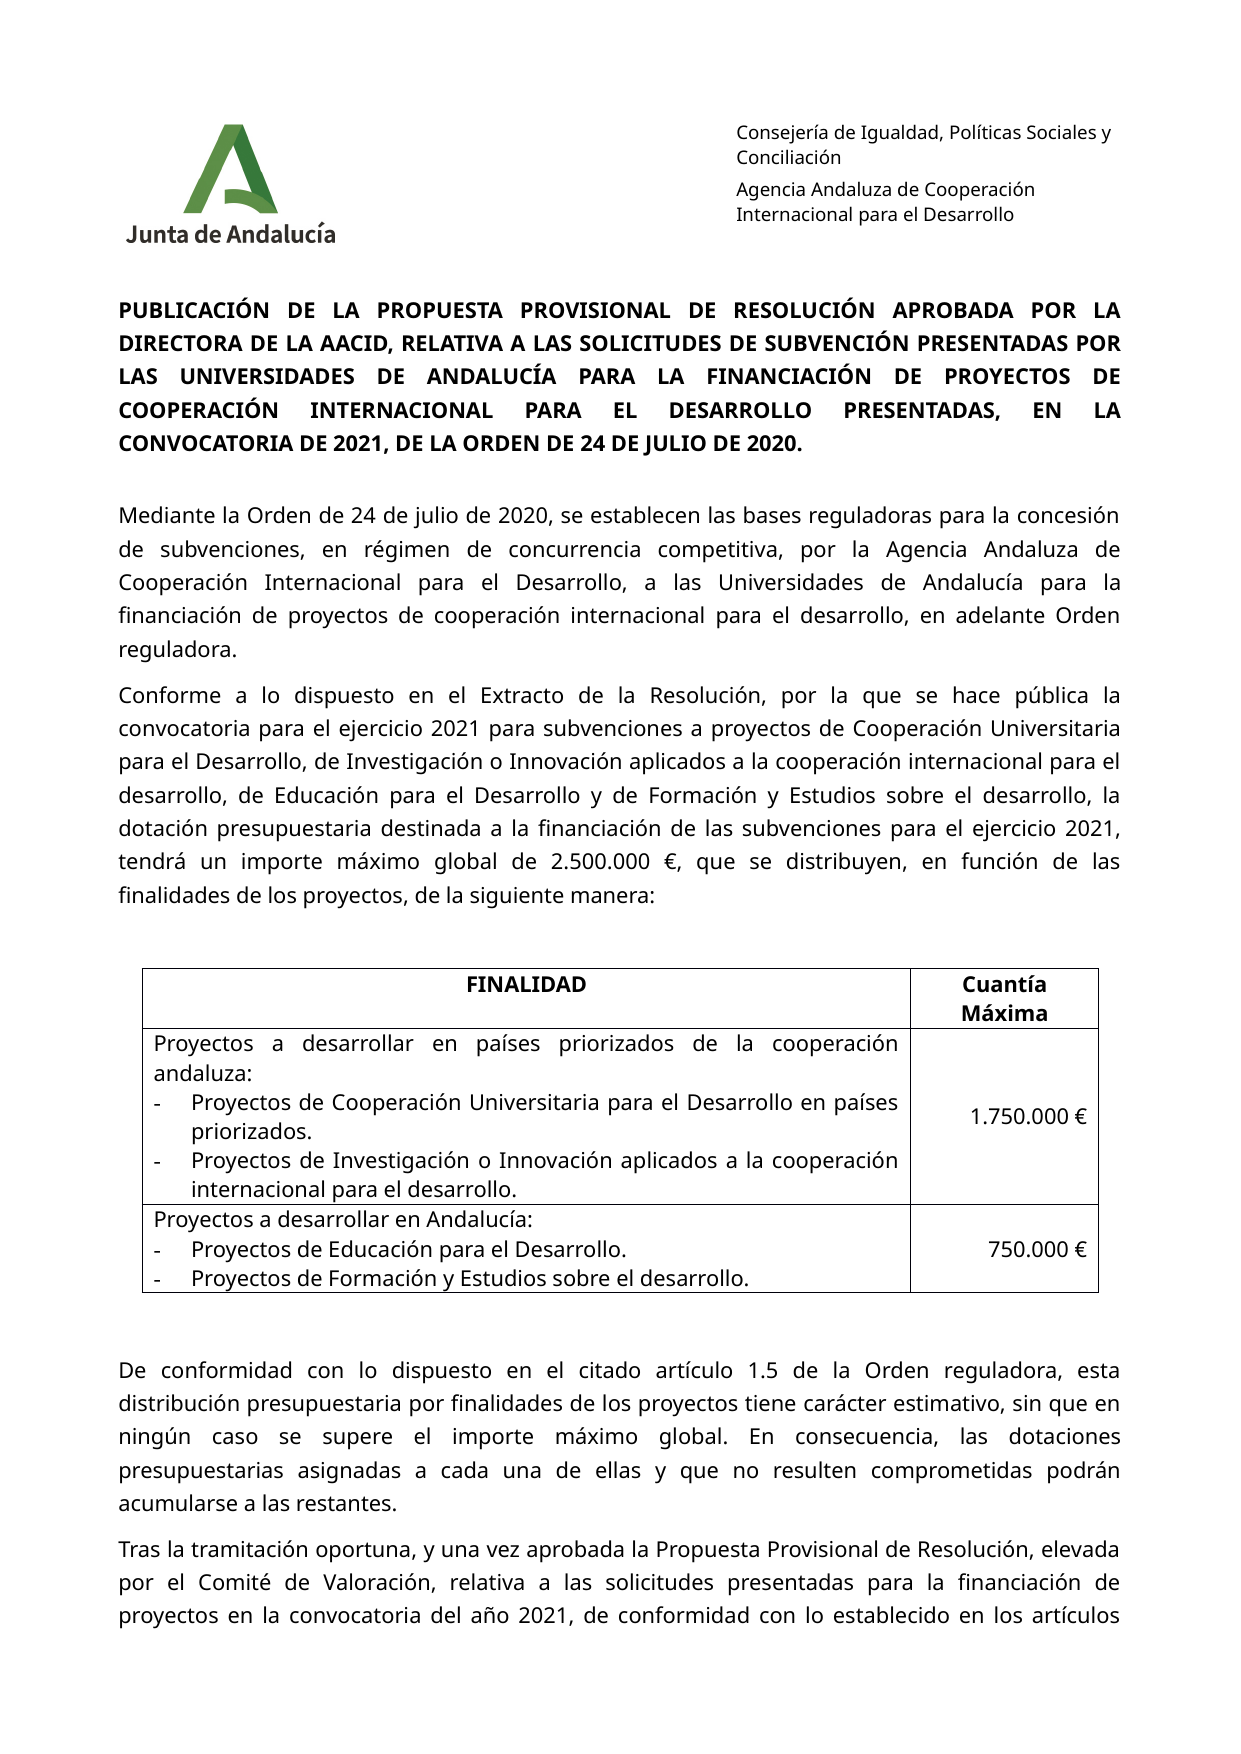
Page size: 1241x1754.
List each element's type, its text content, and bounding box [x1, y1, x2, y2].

table_cell Proyectos a desarrollar en Andalucía: Proyectos de Educación para el Desarrollo. Proyectos de Formación y Estudios sobre el desarrollo. [143, 1205, 910, 1292]
text Tras la tramitación oportuna, y una vez aprobada la Propuesta Provisional de Resolución, elevada por el Comité de Valoración, relativa a las solicitudes presentadas para la financiación de proyectos en la convocatoria del año 2021, de conformidad con lo establecido en los artículos [118, 1531, 1122, 1631]
table_header FINALIDAD [143, 969, 910, 1027]
table_header Cuantía Máxima [911, 969, 1098, 1027]
table_cell 1.750.000 € [911, 1029, 1098, 1203]
text De conformidad con lo dispuesto en el citado artículo 1.5 de la Orden reguladora, esta distribución presupuestaria por finalidades de los proyectos tiene carácter estimativo, sin que en ningún caso se supere el importe máximo global. En consecuencia, las dotaciones presupuestarias asignadas a cada una de ellas y que no resulten comprometidas podrán acumularse a las restantes. [118, 1351, 1122, 1518]
table_cell 750.000 € [911, 1205, 1098, 1292]
text Mediante la Orden de 24 de julio de 2020, se establecen las bases reguladoras para la concesión de subvenciones, en régimen de concurrencia competitiva, por la Agencia Andaluza de Cooperación Internacional para el Desarrollo, a las Universidades de Andalucía para la financiación de proyectos de cooperación internacional para el desarrollo, en adelante Orden reguladora. [118, 497, 1122, 664]
text Conforme a lo dispuesto en el Extracto de la Resolución, por la que se hace pública la convocatoria para el ejercicio 2021 para subvenciones a proyectos de Cooperación Universitaria para el Desarrollo, de Investigación o Innovación aplicados a la cooperación internacional para el desarrollo, de Educación para el Desarrollo y de Formación y Estudios sobre el desarrollo, la dotación presupuestaria destinada a la financiación de las subvenciones para el ejercicio 2021, tendrá un importe máximo global de 2.500.000 €, que se distribuyen, en función de las finalidades de los proyectos, de la siguiente manera: [118, 676, 1122, 910]
table_cell Proyectos a desarrollar en países priorizados de la cooperación andaluza: Proyectos de Cooperación Universitaria para el Desarrollo en países priorizados. Proyectos de Investigación o Innovación aplicados a la cooperación internacional para el desarrollo. [143, 1029, 910, 1203]
text PUBLICACIÓN DE LA PROPUESTA PROVISIONAL DE RESOLUCIÓN APROBADA POR LA DIRECTORA DE LA AACID, RELATIVA A LAS SOLICITUDES DE SUBVENCIÓN PRESENTADAS POR LAS UNIVERSIDADES DE ANDALUCÍA PARA LA FINANCIACIÓN DE PROYECTOS DE COOPERACIÓN INTERNACIONAL PARA EL DESARROLLO PRESENTADAS, EN LA CONVOCATORIA DE 2021, DE LA ORDEN DE 24 DE JULIO DE 2020. [118, 291, 1122, 458]
picture [106, 108, 355, 259]
